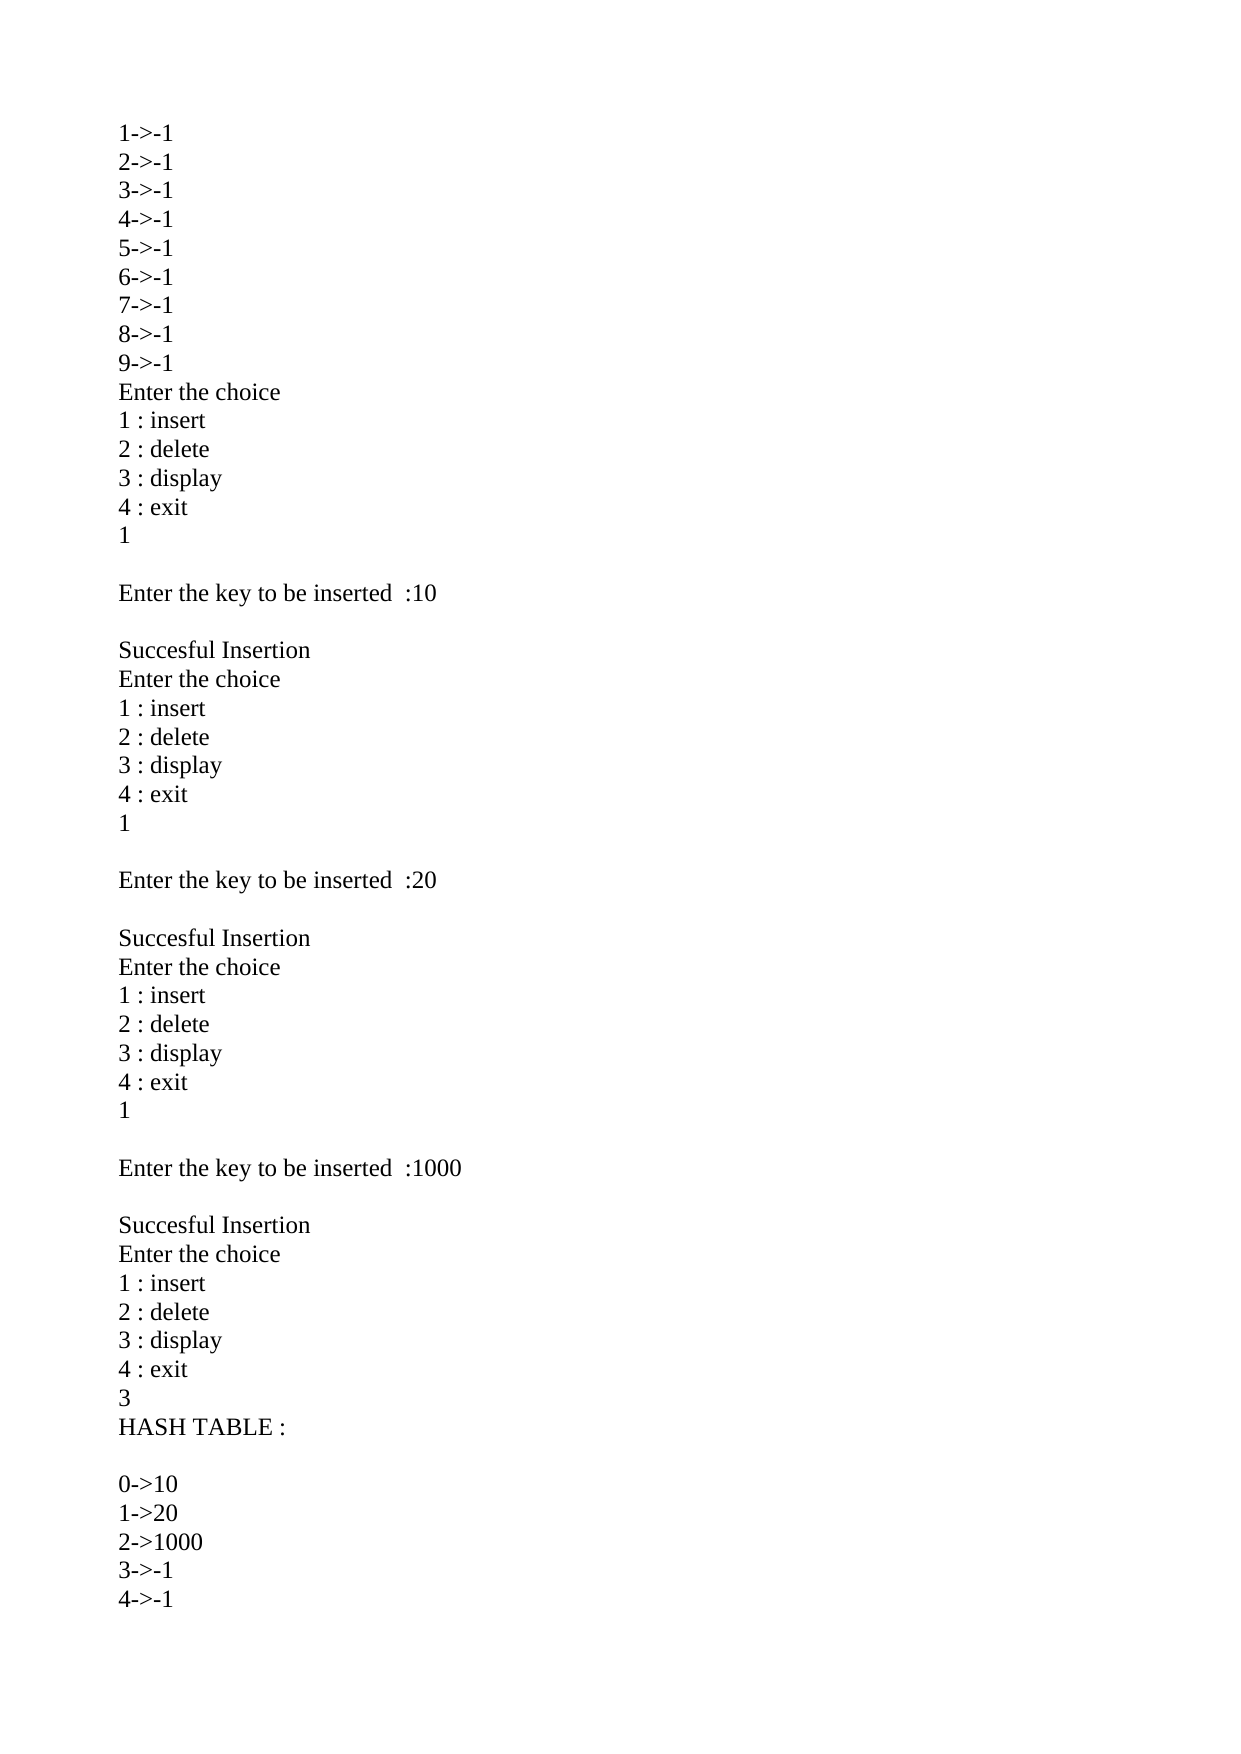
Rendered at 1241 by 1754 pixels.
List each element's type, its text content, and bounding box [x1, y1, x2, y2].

text 4 : exit [118, 779, 1122, 808]
text 1->-1 [118, 118, 1122, 147]
text 3 : display [118, 463, 1122, 492]
text 1 : insert [118, 406, 1122, 434]
text Enter the choice [118, 952, 1122, 981]
text 4 : exit [118, 1067, 1122, 1096]
text 9->-1 [118, 348, 1122, 377]
text 5->-1 [118, 233, 1122, 262]
text 1 : insert [118, 981, 1122, 1009]
text Enter the choice [118, 1239, 1122, 1268]
text 4 : exit [118, 1354, 1122, 1383]
text 3->-1 [118, 1556, 1122, 1584]
text HASH TABLE : [118, 1412, 1122, 1441]
text 1 : insert [118, 1268, 1122, 1297]
text Enter the key to be inserted :10 [118, 578, 1122, 607]
text 2 : delete [118, 1009, 1122, 1038]
text 3 : display [118, 1326, 1122, 1354]
text 3 : display [118, 1038, 1122, 1067]
text 0->10 [118, 1469, 1122, 1498]
text 2 : delete [118, 1297, 1122, 1326]
text 2 : delete [118, 434, 1122, 463]
text 2->-1 [118, 147, 1122, 176]
text Succesful Insertion [118, 923, 1122, 952]
text 1 [118, 1096, 1122, 1124]
text 4->-1 [118, 204, 1122, 233]
text Enter the key to be inserted :20 [118, 866, 1122, 894]
text 7->-1 [118, 291, 1122, 319]
text 1->20 [118, 1498, 1122, 1527]
text 3->-1 [118, 176, 1122, 204]
text 1 [118, 521, 1122, 549]
text 6->-1 [118, 262, 1122, 291]
text Succesful Insertion [118, 1211, 1122, 1239]
text 1 : insert [118, 693, 1122, 722]
text Succesful Insertion [118, 636, 1122, 664]
text Enter the key to be inserted :1000 [118, 1153, 1122, 1182]
text 3 : display [118, 751, 1122, 779]
text 4->-1 [118, 1584, 1122, 1613]
text Enter the choice [118, 664, 1122, 693]
text 2 : delete [118, 722, 1122, 751]
text 8->-1 [118, 319, 1122, 348]
text 2->1000 [118, 1527, 1122, 1556]
text Enter the choice [118, 377, 1122, 406]
text 1 [118, 808, 1122, 837]
text 3 [118, 1383, 1122, 1412]
text 4 : exit [118, 492, 1122, 521]
